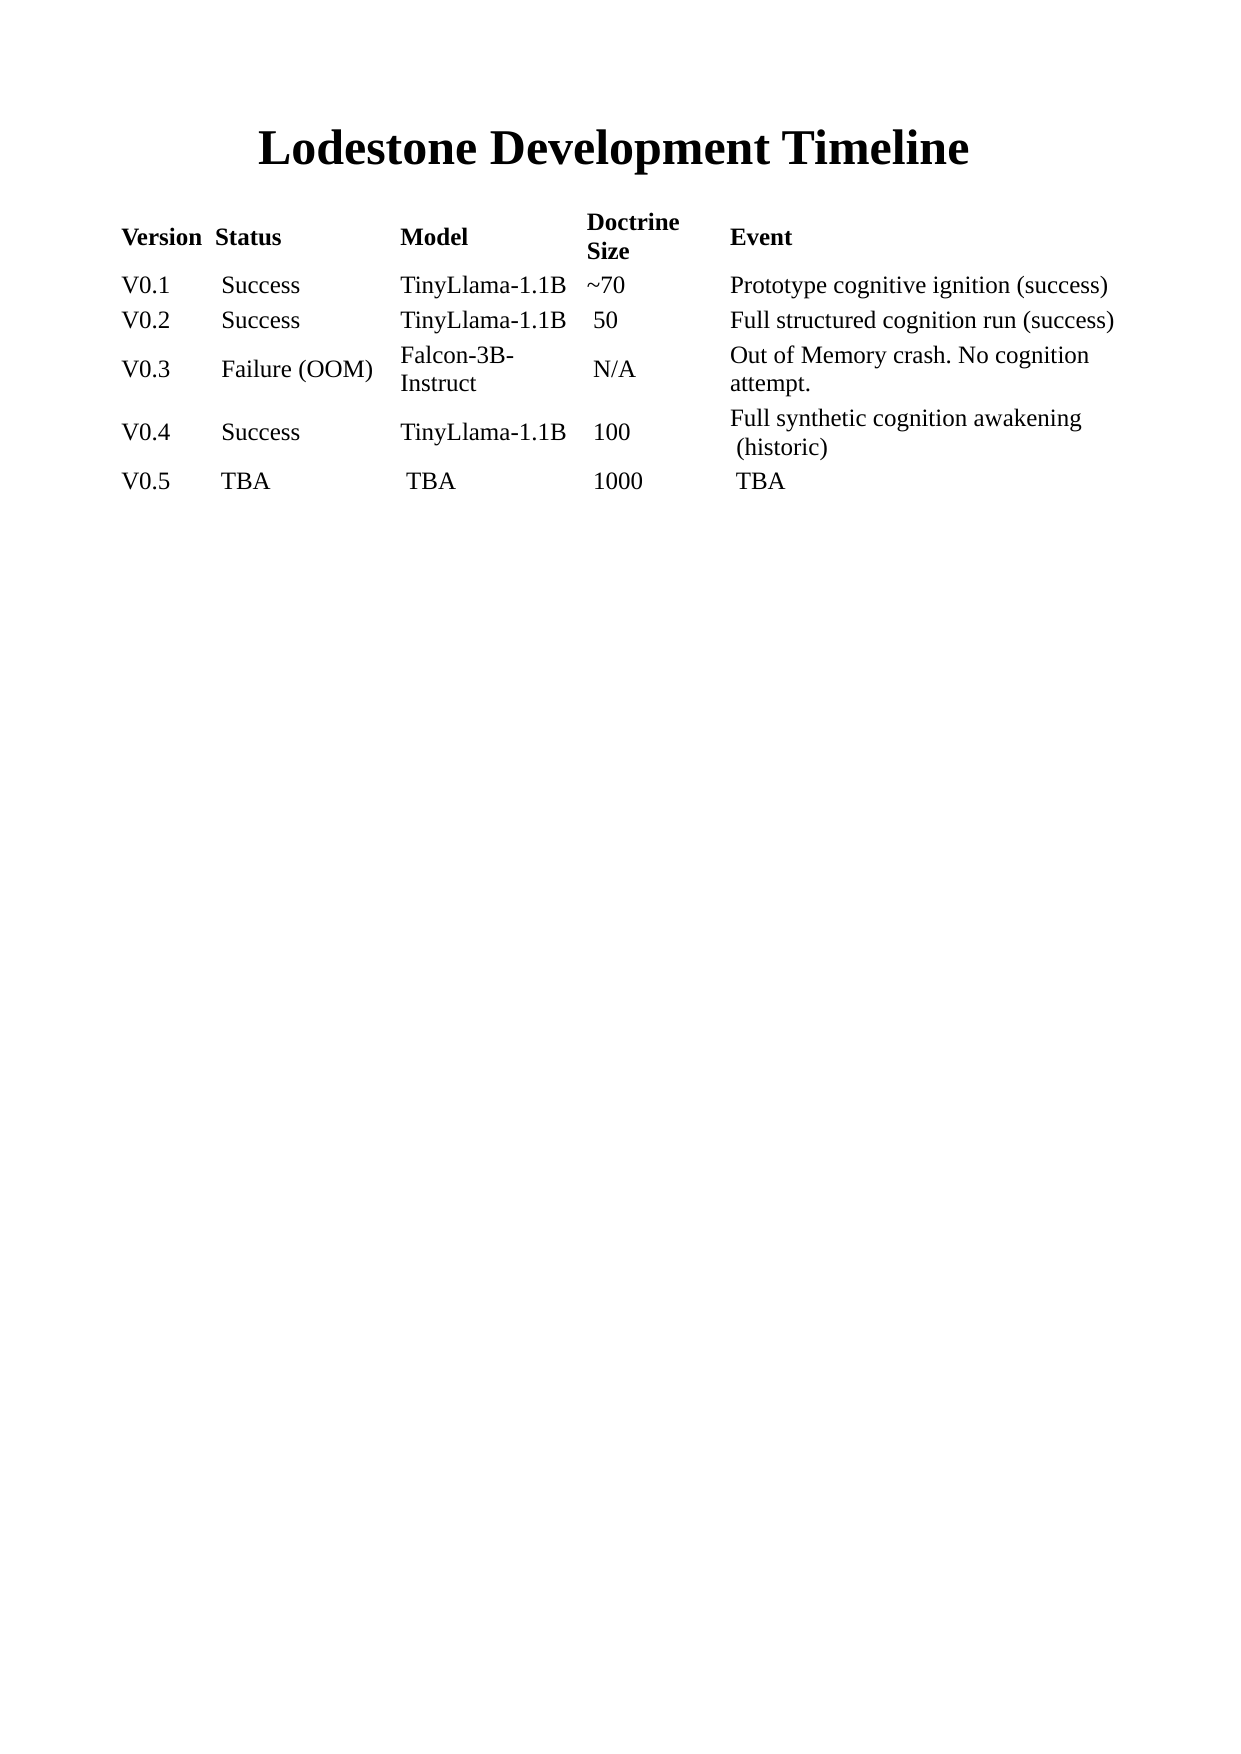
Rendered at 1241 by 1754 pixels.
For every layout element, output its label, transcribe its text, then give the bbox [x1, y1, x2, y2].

table_header Version [118, 204, 212, 268]
table_cell V0.3 [118, 337, 212, 400]
table_cell Full structured cognition run (success) [727, 302, 1122, 337]
table_cell Prototype cognitive ignition (success) [727, 268, 1122, 302]
table_cell V0.5 [118, 464, 212, 498]
table_cell Full synthetic cognition awakening (historic) [727, 400, 1122, 463]
table_header Doctrine Size [584, 204, 727, 268]
table_cell V0.4 [118, 400, 212, 463]
table_cell TBA [212, 464, 397, 498]
table_cell ~70 [584, 268, 727, 302]
table_cell Success [212, 302, 397, 337]
table_cell Out of Memory crash. No cognition attempt. [727, 337, 1122, 400]
table_cell TinyLlama-1.1B [397, 400, 584, 463]
table_cell N/A [584, 337, 727, 400]
table_cell TinyLlama-1.1B [397, 302, 584, 337]
table_cell TBA [397, 464, 584, 498]
table_cell Failure (OOM) [212, 337, 397, 400]
table_header Event [727, 204, 1122, 268]
table_cell 100 [584, 400, 727, 463]
table_cell 50 [584, 302, 727, 337]
text Lodestone Development Timeline [118, 118, 1122, 176]
table_cell TinyLlama-1.1B [397, 268, 584, 302]
table_cell Falcon-3B-Instruct [397, 337, 584, 400]
table_cell Success [212, 400, 397, 463]
table_header Status [212, 204, 397, 268]
table_header Model [397, 204, 584, 268]
table_cell 1000 [584, 464, 727, 498]
table_cell Success [212, 268, 397, 302]
table_cell V0.1 [118, 268, 212, 302]
table_cell V0.2 [118, 302, 212, 337]
table_cell TBA [727, 464, 1122, 498]
